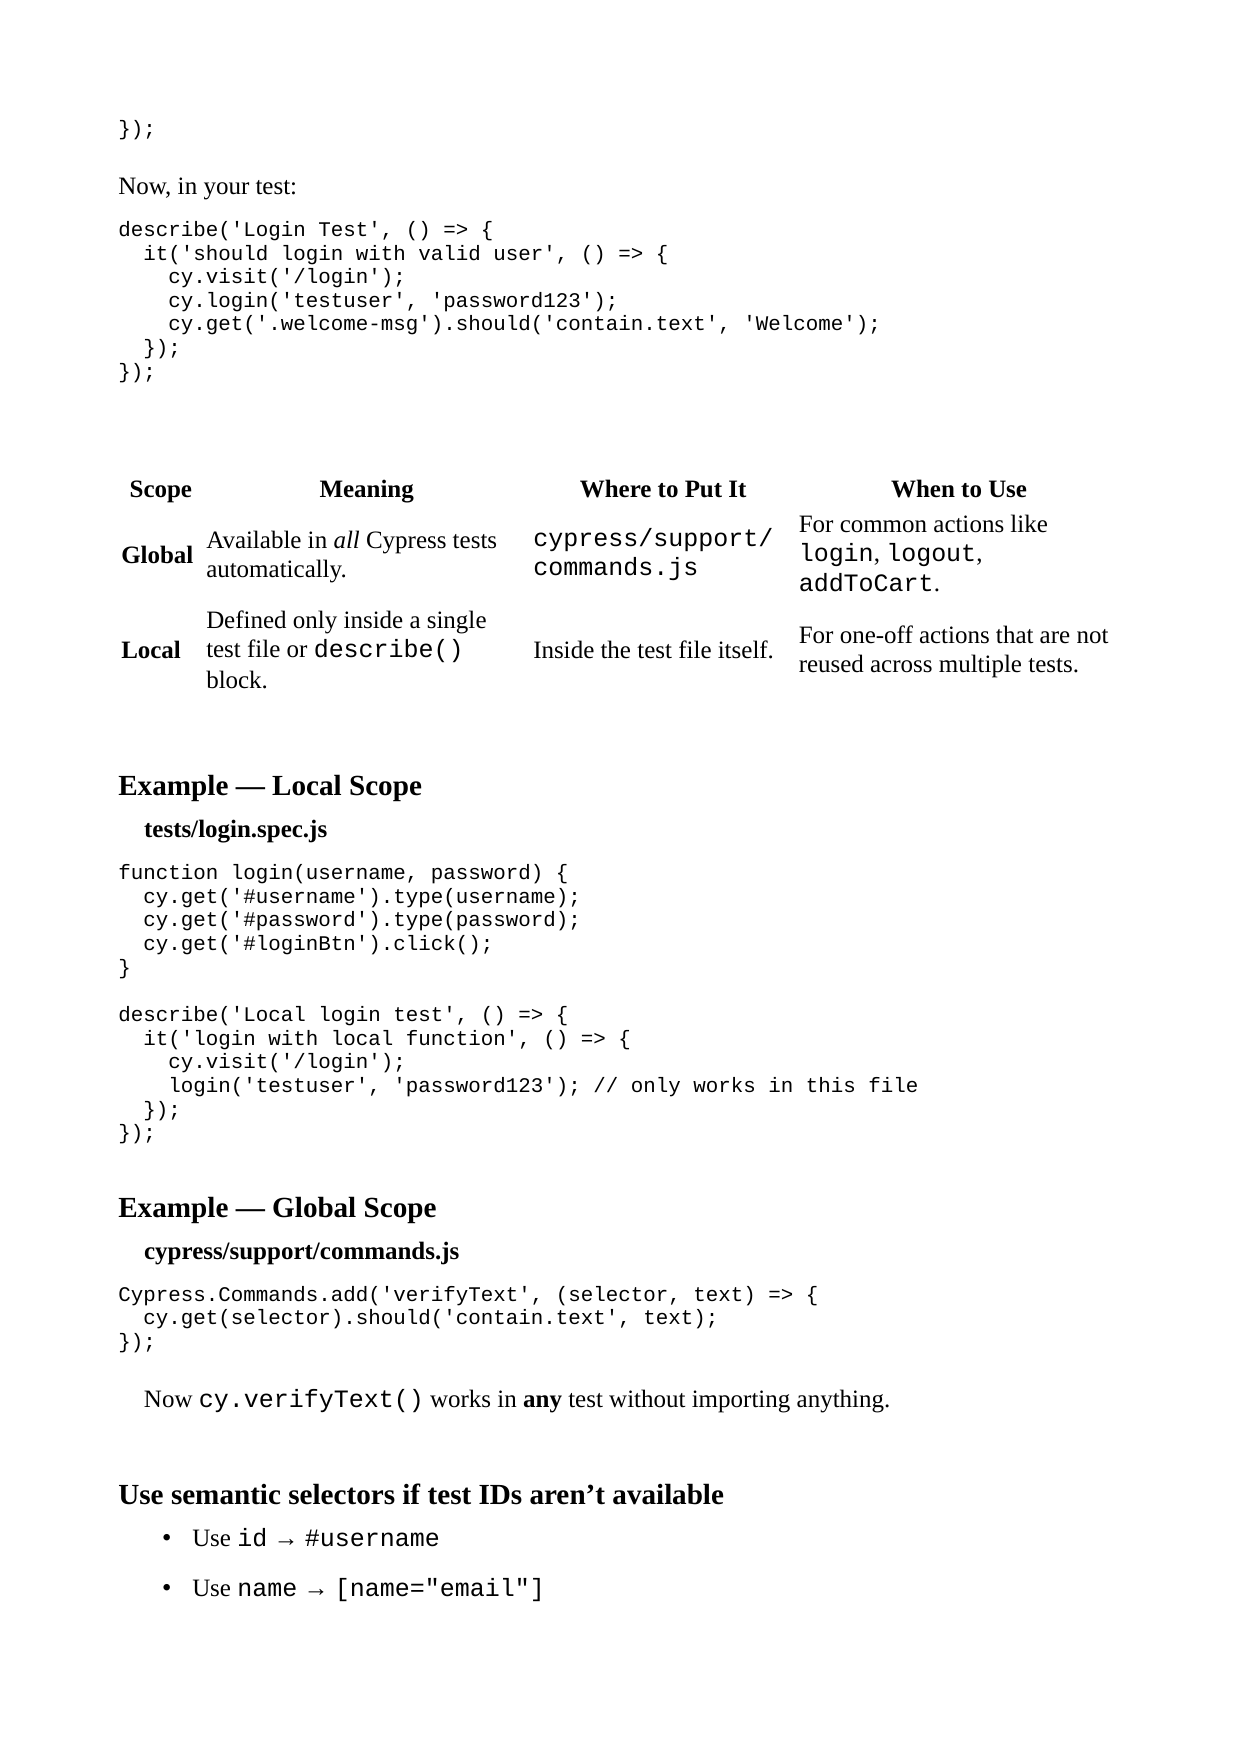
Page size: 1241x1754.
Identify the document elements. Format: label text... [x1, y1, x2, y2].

list Use id → #username [162, 1523, 1122, 1554]
text login('testuser', 'password123'); // only works in this file [118, 1075, 1122, 1098]
table_header Where to Put It [530, 471, 796, 506]
text it('login with local function', () => { [118, 1028, 1122, 1051]
text 📄 cypress/support/commands.js [118, 1236, 1122, 1265]
table_cell Inside the test file itself. [530, 602, 796, 696]
text } [118, 957, 1122, 980]
table_cell For common actions like login, logout, addToCart. [796, 506, 1122, 602]
text }); [118, 1098, 1122, 1122]
table_cell Available in all Cypress tests automatically. [203, 506, 530, 602]
table_header Meaning [203, 471, 530, 506]
table_cell Defined only inside a single test file or describe() block. [203, 602, 530, 696]
table_cell For one-off actions that are not reused across multiple tests. [796, 602, 1122, 696]
text cy.get('#password').type(password); [118, 909, 1122, 933]
text cy.get(selector).should('contain.text', text); [118, 1307, 1122, 1331]
text cy.get('#username').type(username); [118, 886, 1122, 909]
text ✅ Now cy.verifyText() works in any test without importing anything. [118, 1384, 1122, 1415]
subtitle Use semantic selectors if test IDs aren’t available [118, 1477, 1122, 1511]
text cy.get('#loginBtn').click(); [118, 933, 1122, 957]
subtitle Example — Local Scope [118, 768, 1122, 802]
text }); [118, 337, 1122, 361]
text }); [118, 361, 1122, 384]
text 📄 tests/login.spec.js [118, 814, 1122, 843]
text it('should login with valid user', () => { [118, 242, 1122, 266]
text cy.visit('/login'); [118, 1051, 1122, 1075]
table_header When to Use [796, 471, 1122, 506]
text Cypress.Commands.add('verifyText', (selector, text) => { [118, 1283, 1122, 1307]
text Now, in your test: [118, 171, 1122, 200]
subtitle Example — Global Scope [118, 1190, 1122, 1223]
text }); [118, 1331, 1122, 1354]
text describe('Local login test', () => { [118, 1004, 1122, 1028]
table_header Scope [118, 471, 203, 506]
text function login(username, password) { [118, 862, 1122, 886]
table_cell cypress/support/commands.js [530, 506, 796, 602]
text cy.get('.welcome-msg').should('contain.text', 'Welcome'); [118, 313, 1122, 337]
table_cell Global [118, 506, 203, 602]
text }); [118, 118, 1122, 142]
text cy.visit('/login'); [118, 266, 1122, 290]
text }); [118, 1122, 1122, 1146]
text describe('Login Test', () => { [118, 219, 1122, 242]
text cy.login('testuser', 'password123'); [118, 290, 1122, 313]
table_cell Local [118, 602, 203, 696]
list Use name → [name="email"] [162, 1573, 1122, 1604]
